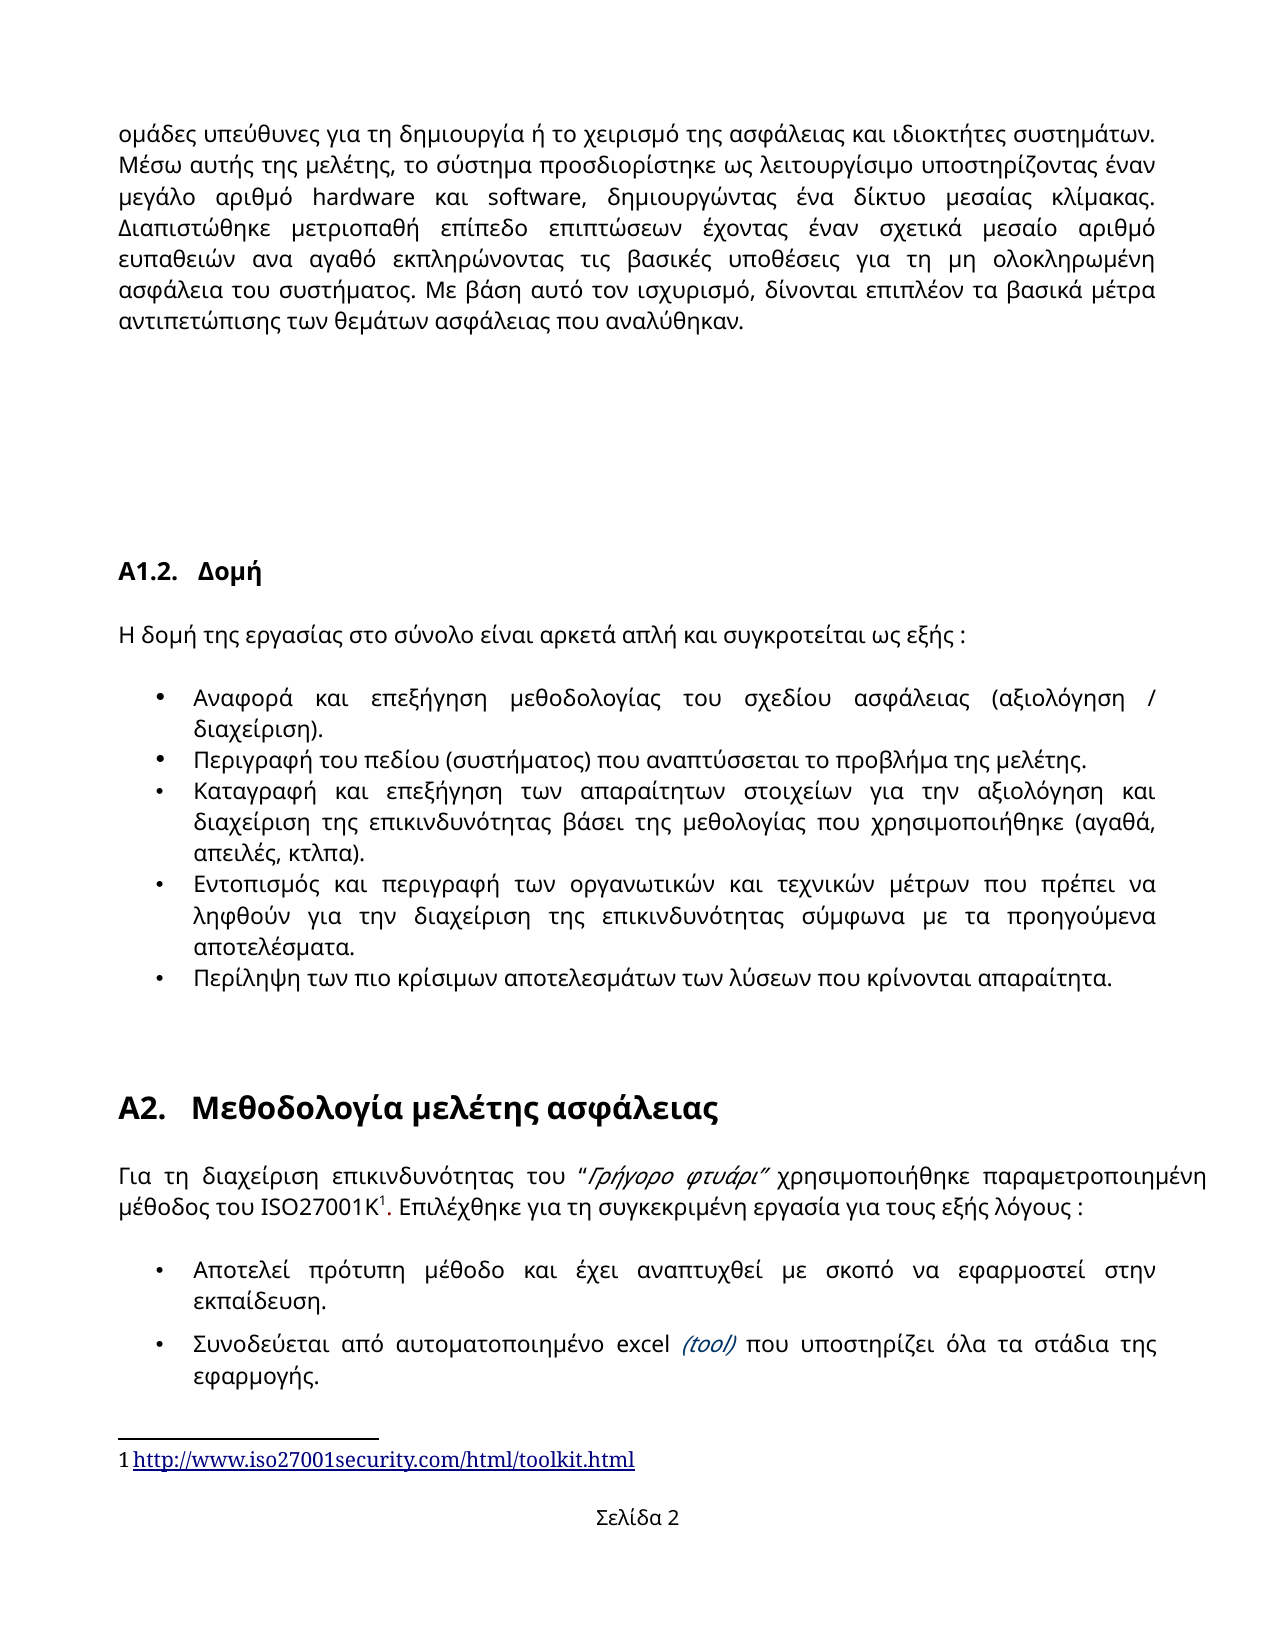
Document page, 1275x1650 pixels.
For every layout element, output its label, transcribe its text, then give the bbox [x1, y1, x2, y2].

text Α2. Μεθοδολογία μελέτης ασφάλειας [118, 1086, 1157, 1129]
text Η δομή της εργασίας στο σύνολο είναι αρκετά απλή και συγκροτείται ως εξής : [118, 619, 1157, 650]
list Αποτελεί πρότυπη μέθοδο και έχει αναπτυχθεί με σκοπό να εφαρμοστεί στην εκπαίδευση. [156, 1254, 1157, 1316]
list Εντοπισμός και περιγραφή των οργανωτικών και τεχνικών μέτρων που πρέπει να ληφθούν για την διαχείριση της επικινδυνότητας σύμφωνα με τα προηγούμενα αποτελέσματα. [156, 868, 1157, 962]
list Περίληψη των πιο κρίσιμων αποτελεσμάτων των λύσεων που κρίνονται απαραίτητα. [156, 962, 1157, 993]
text Α1.2. Δομή [118, 554, 1157, 588]
list Περιγραφή του πεδίου (συστήματος) που αναπτύσσεται το προβλήμα της μελέτης. [156, 744, 1157, 775]
text ομάδες υπεύθυνες για τη δημιουργία ή το χειρισμό της ασφάλειας και ιδιοκτήτες συστημάτων. Μέσω αυτής της μελέτης, το σύστημα προσδιορίστηκε ως λειτουργίσιμο υποστηρίζοντας έναν μεγάλο αριθμό hardware και software, δημιουργώντας ένα δίκτυο μεσαίας κλίμακας. Διαπιστώθηκε μετριοπαθή επίπεδο επιπτώσεων έχοντας έναν σχετικά μεσαίο αριθμό ευπαθειών ανα αγαθό εκπληρώνοντας τις βασικές υποθέσεις για τη μη ολοκληρωμένη ασφάλεια του συστήματος. Με βάση αυτό τον ισχυρισμό, δίνονται επιπλέον τα βασικά μέτρα αντιπετώπισης των θεμάτων ασφάλειας που αναλύθηκαν. [118, 118, 1157, 336]
text Για τη διαχείριση επικινδυνότητας του “Γρήγορο φτυάρι” χρησιμοποιήθηκε παραμετροποιημένη μέθοδος του ISO27001K. Επιλέχθηκε για τη συγκεκριμένη εργασία για τους εξής λόγους : [118, 1160, 1207, 1222]
list Καταγραφή και επεξήγηση των απαραίτητων στοιχείων για την αξιολόγηση και διαχείριση της επικινδυνότητας βάσει της μεθολογίας που χρησιμοποιήθηκε (αγαθά, απειλές, κτλπα). [156, 775, 1157, 868]
text http://www.iso27001security.com/html/toolkit.html [118, 1445, 1211, 1473]
list Συνοδεύεται από αυτοματοποιημένο excel (tool) που υποστηρίζει όλα τα στάδια της εφαρμογής. [156, 1328, 1157, 1391]
list Αναφορά και επεξήγηση μεθοδολογίας του σχεδίου ασφάλειας (αξιολόγηση / διαχείριση). [156, 682, 1157, 744]
